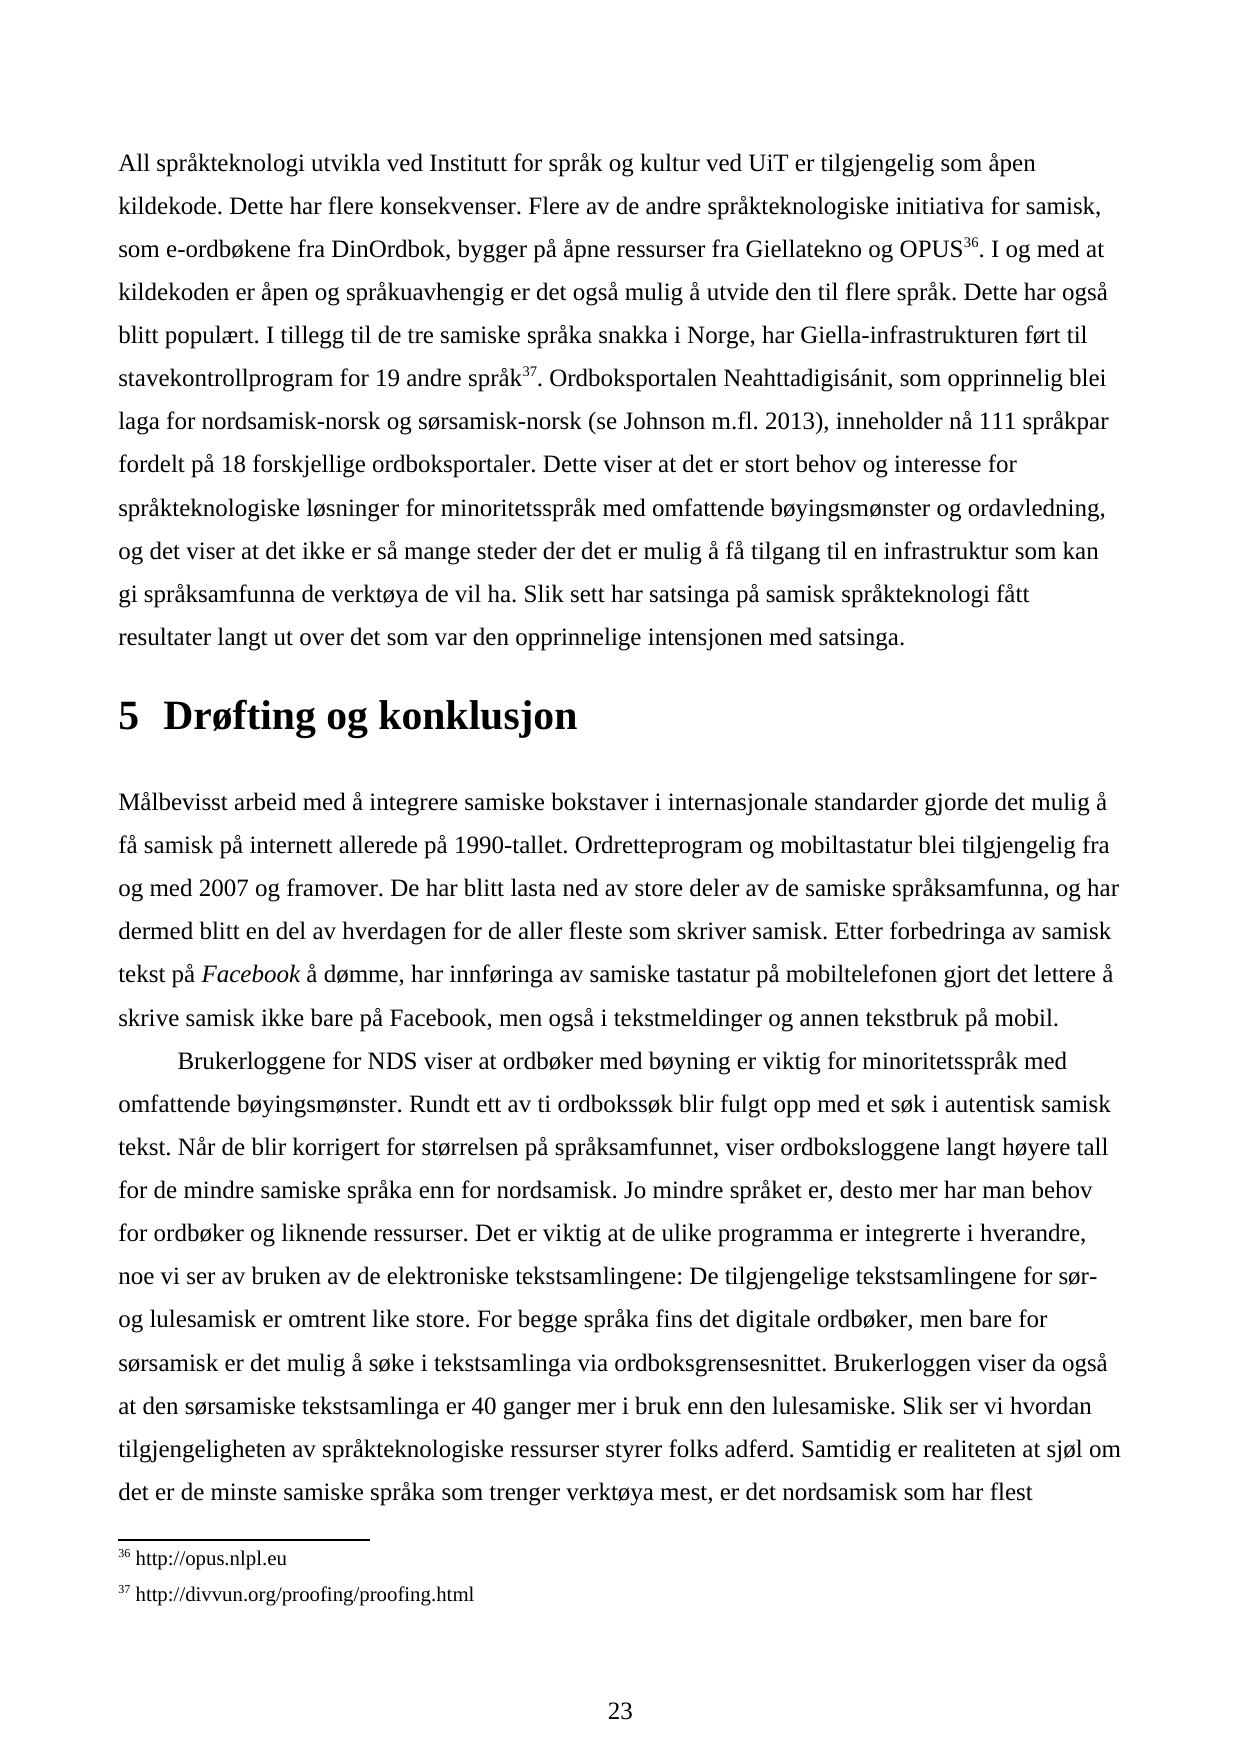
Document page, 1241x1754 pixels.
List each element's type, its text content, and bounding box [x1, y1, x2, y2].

text Målbevisst arbeid med å integrere samiske bokstaver i internasjonale standarder gjorde det mulig å få samisk på internett allerede på 1990-tallet. Ordretteprogram og mobiltastatur blei tilgjengelig fra og med 2007 og framover. De har blitt lasta ned av store deler av de samiske språksamfunna, og har dermed blitt en del av hverdagen for de aller fleste som skriver samisk. Etter forbedringa av samisk tekst på Facebook å dømme, har innføringa av samiske tastatur på mobiltelefonen gjort det lettere å skrive samisk ikke bare på Facebook, men også i tekstmeldinger og annen tekstbruk på mobil. [118, 787, 1122, 1031]
subtitle Drøfting og konklusjon [118, 690, 1122, 738]
text All språkteknologi utvikla ved Institutt for språk og kultur ved UiT er tilgjengelig som åpen kildekode. Dette har flere konsekvenser. Flere av de andre språkteknologiske initiativa for samisk, som e-ordbøkene fra DinOrdbok, bygger på åpne ressurser fra Giellatekno og OPUS. I og med at kildekoden er åpen og språkuavhengig er det også mulig å utvide den til flere språk. Dette har også blitt populært. I tillegg til de tre samiske språka snakka i Norge, har Giella-infrastrukturen ført til stavekontrollprogram for 19 andre språk. Ordboksportalen Neahttadigisánit, som opprinnelig blei laga for nordsamisk-norsk og sørsamisk-norsk (se Johnson m.fl. 2013), inneholder nå 111 språkpar fordelt på 18 forskjellige ordboksportaler. Dette viser at det er stort behov og interesse for språkteknologiske løsninger for minoritetsspråk med omfattende bøyingsmønster og ordavledning, og det viser at det ikke er så mange steder der det er mulig å få tilgang til en infrastruktur som kan gi språksamfunna de verktøya de vil ha. Slik sett har satsinga på samisk språkteknologi fått resultater langt ut over det som var den opprinnelige intensjonen med satsinga. [118, 148, 1122, 651]
text http://opus.nlpl.eu [118, 1546, 1122, 1570]
text http://divvun.org/proofing/proofing.html [118, 1582, 1122, 1606]
text Brukerloggene for NDS viser at ordbøker med bøyning er viktig for minoritetsspråk med omfattende bøyingsmønster. Rundt ett av ti ordbokssøk blir fulgt opp med et søk i autentisk samisk tekst. Når de blir korrigert for størrelsen på språksamfunnet, viser ordboksloggene langt høyere tall for de mindre samiske språka enn for nordsamisk. Jo mindre språket er, desto mer har man behov for ordbøker og liknende ressurser. Det er viktig at de ulike programma er integrerte i hverandre, noe vi ser av bruken av de elektroniske tekstsamlingene: De tilgjengelige tekstsamlingene for sør- og lulesamisk er omtrent like store. For begge språka fins det digitale ordbøker, men bare for sørsamisk er det mulig å søke i tekstsamlinga via ordboksgrensesnittet. Brukerloggen viser da også at den sørsamiske tekstsamlinga er 40 ganger mer i bruk enn den lulesamiske. Slik ser vi hvordan tilgjengeligheten av språkteknologiske ressurser styrer folks adferd. Samtidig er realiteten at sjøl om det er de minste samiske språka som trenger verktøya mest, er det nordsamisk som har flest [118, 1046, 1122, 1506]
